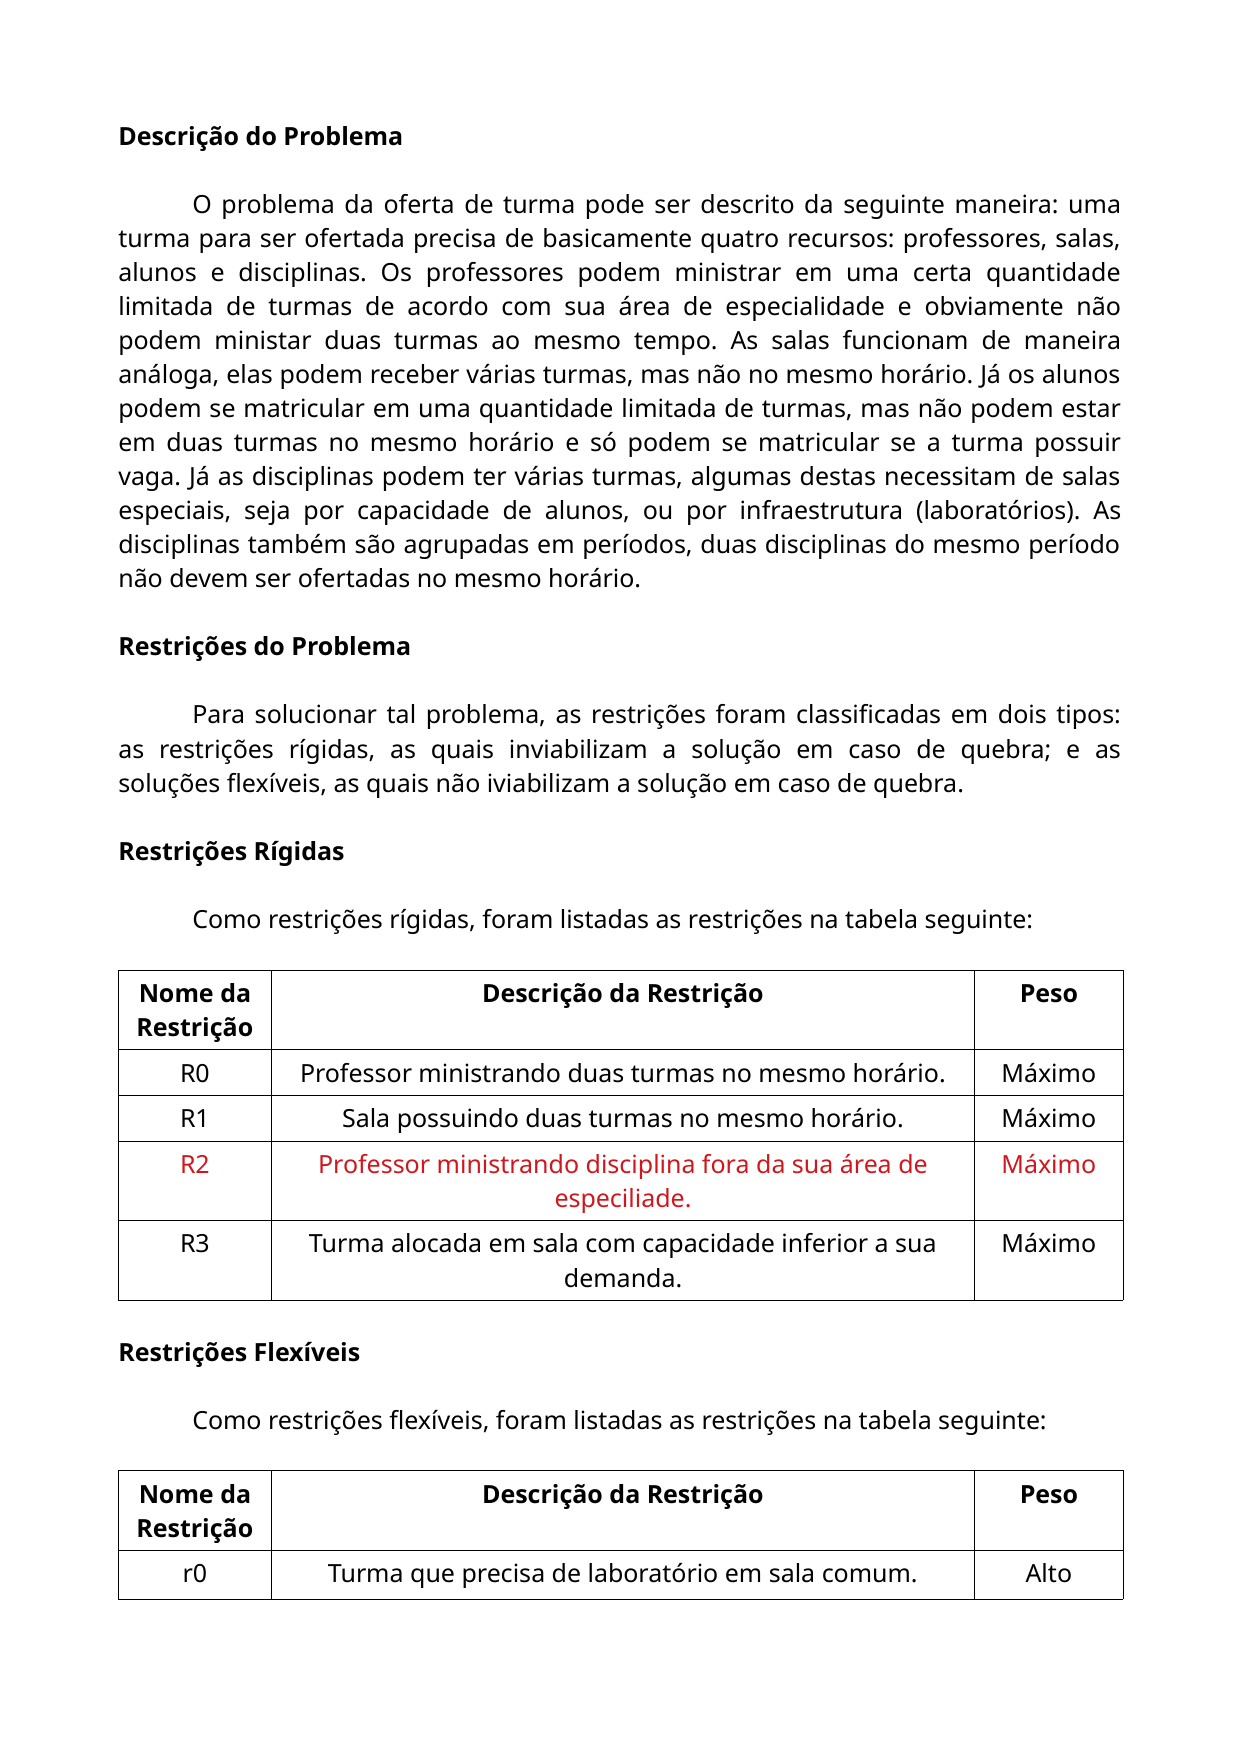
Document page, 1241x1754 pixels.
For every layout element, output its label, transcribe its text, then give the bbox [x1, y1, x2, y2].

text Descrição do Problema [118, 118, 1122, 152]
text Como restrições rígidas, foram listadas as restrições na tabela seguinte: [118, 902, 1122, 936]
text Como restrições flexíveis, foram listadas as restrições na tabela seguinte: [118, 1402, 1122, 1436]
table_cell Turma alocada em sala com capacidade inferior a sua demanda. [272, 1221, 974, 1300]
table_cell Máximo [975, 1096, 1123, 1141]
table_cell Turma que precisa de laboratório em sala comum. [272, 1551, 974, 1599]
text Restrições Rígidas [118, 833, 1122, 867]
table_header Descrição da Restrição [272, 1471, 974, 1550]
table_header Nome da Restrição [119, 971, 271, 1049]
text Restrições Flexíveis [118, 1334, 1122, 1368]
text O problema da oferta de turma pode ser descrito da seguinte maneira: uma turma para ser ofertada precisa de basicamente quatro recursos: professores, salas, alunos e disciplinas. Os professores podem ministrar em uma certa quantidade limitada de turmas de acordo com sua área de especialidade e obviamente não podem ministar duas turmas ao mesmo tempo. As salas funcionam de maneira análoga, elas podem receber várias turmas, mas não no mesmo horário. Já os alunos podem se matricular em uma quantidade limitada de turmas, mas não podem estar em duas turmas no mesmo horário e só podem se matricular se a turma possuir vaga. Já as disciplinas podem ter várias turmas, algumas destas necessitam de salas especiais, seja por capacidade de alunos, ou por infraestrutura (laboratórios). As disciplinas também são agrupadas em períodos, duas disciplinas do mesmo período não devem ser ofertadas no mesmo horário. [118, 186, 1122, 595]
table_cell Máximo [975, 1221, 1123, 1300]
table_cell R3 [119, 1221, 271, 1300]
table_cell Máximo [975, 1050, 1123, 1095]
table_cell R0 [119, 1050, 271, 1095]
table_header Peso [975, 971, 1123, 1049]
table_cell Alto [975, 1551, 1123, 1599]
table_header Descrição da Restrição [272, 971, 974, 1049]
table_header Nome da Restrição [119, 1471, 271, 1550]
table_cell Sala possuindo duas turmas no mesmo horário. [272, 1096, 974, 1141]
table_cell R2 [119, 1142, 271, 1220]
text Para solucionar tal problema, as restrições foram classificadas em dois tipos: as restrições rígidas, as quais inviabilizam a solução em caso de quebra; e as soluções flexíveis, as quais não iviabilizam a solução em caso de quebra. [118, 697, 1122, 799]
table_cell R1 [119, 1096, 271, 1141]
table_header Peso [975, 1471, 1123, 1550]
table_cell Máximo [975, 1142, 1123, 1220]
table_cell Professor ministrando duas turmas no mesmo horário. [272, 1050, 974, 1095]
table_cell Professor ministrando disciplina fora da sua área de especiliade. [272, 1142, 974, 1220]
text Restrições do Problema [118, 629, 1122, 663]
table_cell r0 [119, 1551, 271, 1599]
